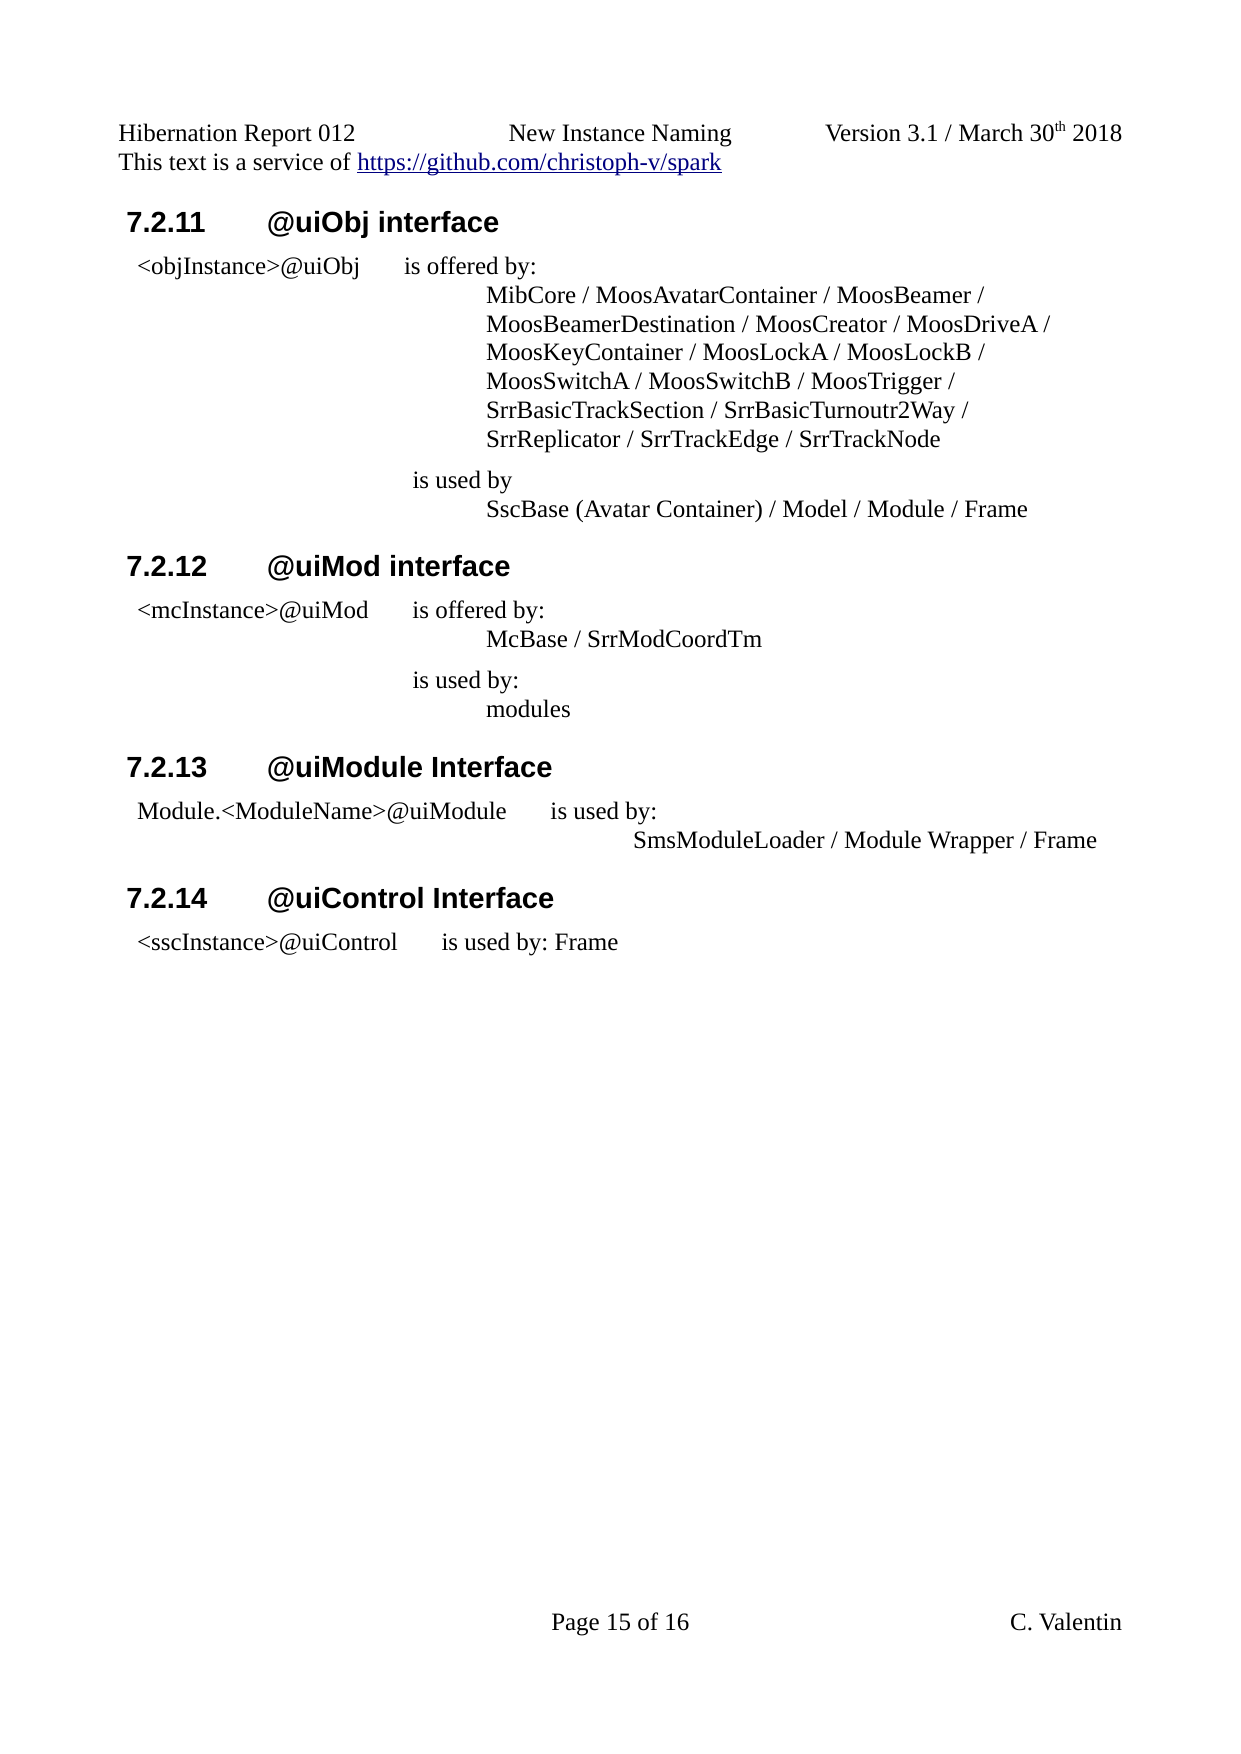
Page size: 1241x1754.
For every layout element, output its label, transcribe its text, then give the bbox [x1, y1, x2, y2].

text is used by: modules [118, 666, 1122, 723]
text is used by SscBase (Avatar Container) / Model / Module / Frame [118, 465, 1122, 522]
text <mcInstance>@uiMod is offered by: McBase / SrrModCoordTm [118, 596, 1122, 653]
subtitle @uiMod interface [118, 549, 1122, 583]
text <sscInstance>@uiControl is used by: Frame [118, 927, 1122, 956]
subtitle @uiObj interface [118, 205, 1122, 239]
subtitle @uiModule Interface [118, 750, 1122, 784]
text Module.<ModuleName>@uiModule is used by: SmsModuleLoader / Module Wrapper / Frame [118, 796, 1122, 854]
subtitle @uiControl Interface [118, 881, 1122, 914]
text <objInstance>@uiObj is offered by: MibCore / MoosAvatarContainer / MoosBeamer / MoosBeamerDestination / MoosCreator / MoosDriveA / MoosKeyContainer / MoosLockA / MoosLockB / MoosSwitchA / MoosSwitchB / MoosTrigger / SrrBasicTrackSection / SrrBasicTurnoutr2Way / SrrReplicator / SrrTrackEdge / SrrTrackNode [118, 251, 1122, 452]
